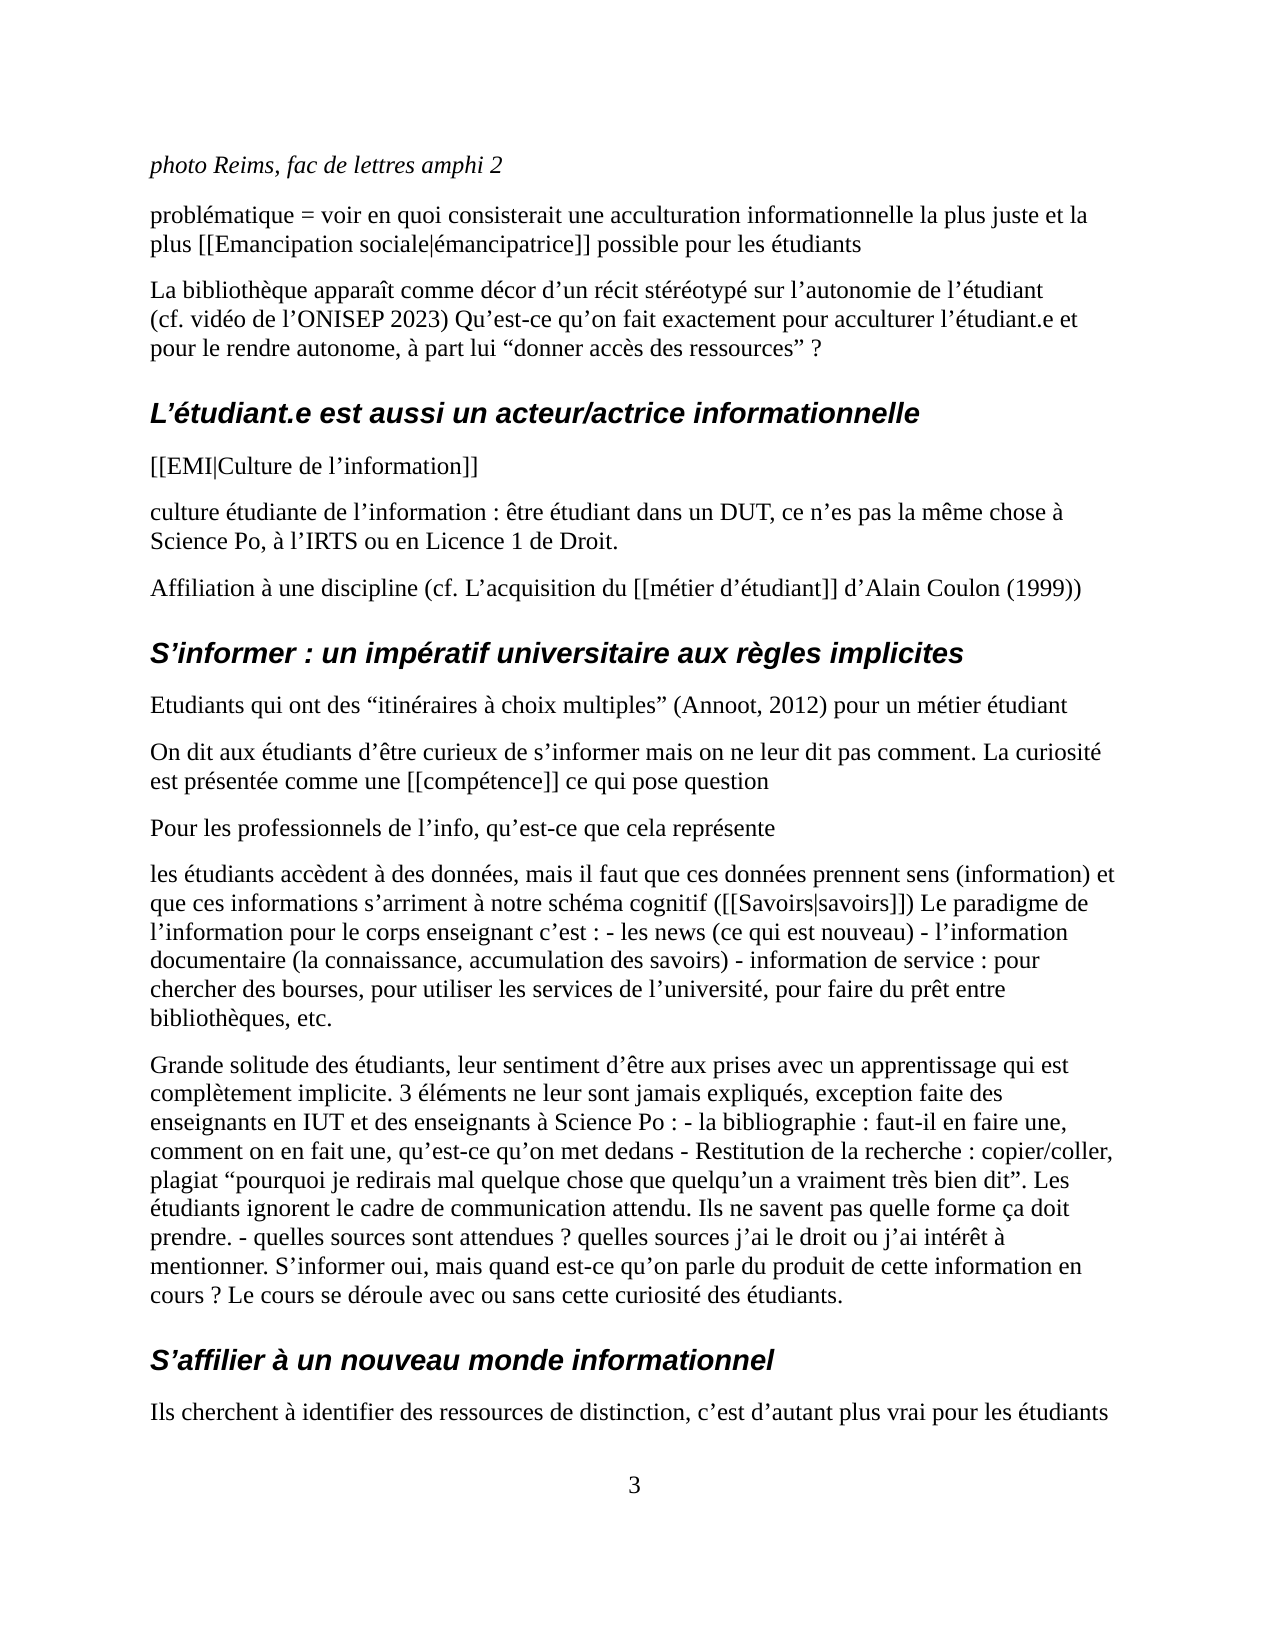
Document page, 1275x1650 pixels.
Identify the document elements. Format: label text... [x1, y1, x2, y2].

text problématique = voir en quoi consisterait une acculturation informationnelle la plus juste et la plus [[Emancipation sociale|émancipatrice]] possible pour les étudiants [150, 200, 1125, 258]
subtitle S’informer : un impératif universitaire aux règles implicites [150, 636, 1125, 669]
text On dit aux étudiants d’être curieux de s’informer mais on ne leur dit pas comment. La curiosité est présentée comme une [[compétence]] ce qui pose question [150, 737, 1125, 795]
text Ils cherchent à identifier des ressources de distinction, c’est d’autant plus vrai pour les étudiants [150, 1397, 1125, 1426]
text culture étudiante de l’information : être étudiant dans un DUT, ce n’es pas la même chose à Science Po, à l’IRTS ou en Licence 1 de Droit. [150, 497, 1125, 555]
text photo Reims, fac de lettres amphi 2 [150, 150, 1125, 179]
text Pour les professionnels de l’info, qu’est-ce que cela représente [150, 813, 1125, 841]
text Affiliation à une discipline (cf. L’acquisition du [[métier d’étudiant]] d’Alain Coulon (1999)) [150, 573, 1125, 602]
subtitle L’étudiant.e est aussi un acteur/actrice informationnelle [150, 396, 1125, 429]
text Grande solitude des étudiants, leur sentiment d’être aux prises avec un apprentissage qui est complètement implicite. 3 éléments ne leur sont jamais expliqués, exception faite des enseignants en IUT et des enseignants à Science Po : - la bibliographie : faut-il en faire une, comment on en fait une, qu’est-ce qu’on met dedans - Restitution de la recherche : copier/coller, plagiat “pourquoi je redirais mal quelque chose que quelqu’un a vraiment très bien dit”. Les étudiants ignorent le cadre de communication attendu. Ils ne savent pas quelle forme ça doit prendre. - quelles sources sont attendues ? quelles sources j’ai le droit ou j’ai intérêt à mentionner. S’informer oui, mais quand est-ce qu’on parle du produit de cette information en cours ? Le cours se déroule avec ou sans cette curiosité des étudiants. [150, 1050, 1125, 1308]
subtitle S’affilier à un nouveau monde informationnel [150, 1342, 1125, 1376]
text [[EMI|Culture de l’information]] [150, 451, 1125, 479]
text les étudiants accèdent à des données, mais il faut que ces données prennent sens (information) et que ces informations s’arriment à notre schéma cognitif ([[Savoirs|savoirs]]) Le paradigme de l’information pour le corps enseignant c’est : - les news (ce qui est nouveau) - l’information documentaire (la connaissance, accumulation des savoirs) - information de service : pour chercher des bourses, pour utiliser les services de l’université, pour faire du prêt entre bibliothèques, etc. [150, 859, 1125, 1032]
text La bibliothèque apparaît comme décor d’un récit stéréotypé sur l’autonomie de l’étudiant (cf. vidéo de l’ONISEP 2023) Qu’est-ce qu’on fait exactement pour acculturer l’étudiant.e et pour le rendre autonome, à part lui “donner accès des ressources” ? [150, 276, 1125, 362]
text Etudiants qui ont des “itinéraires à choix multiples” (Annoot, 2012) pour un métier étudiant [150, 691, 1125, 719]
